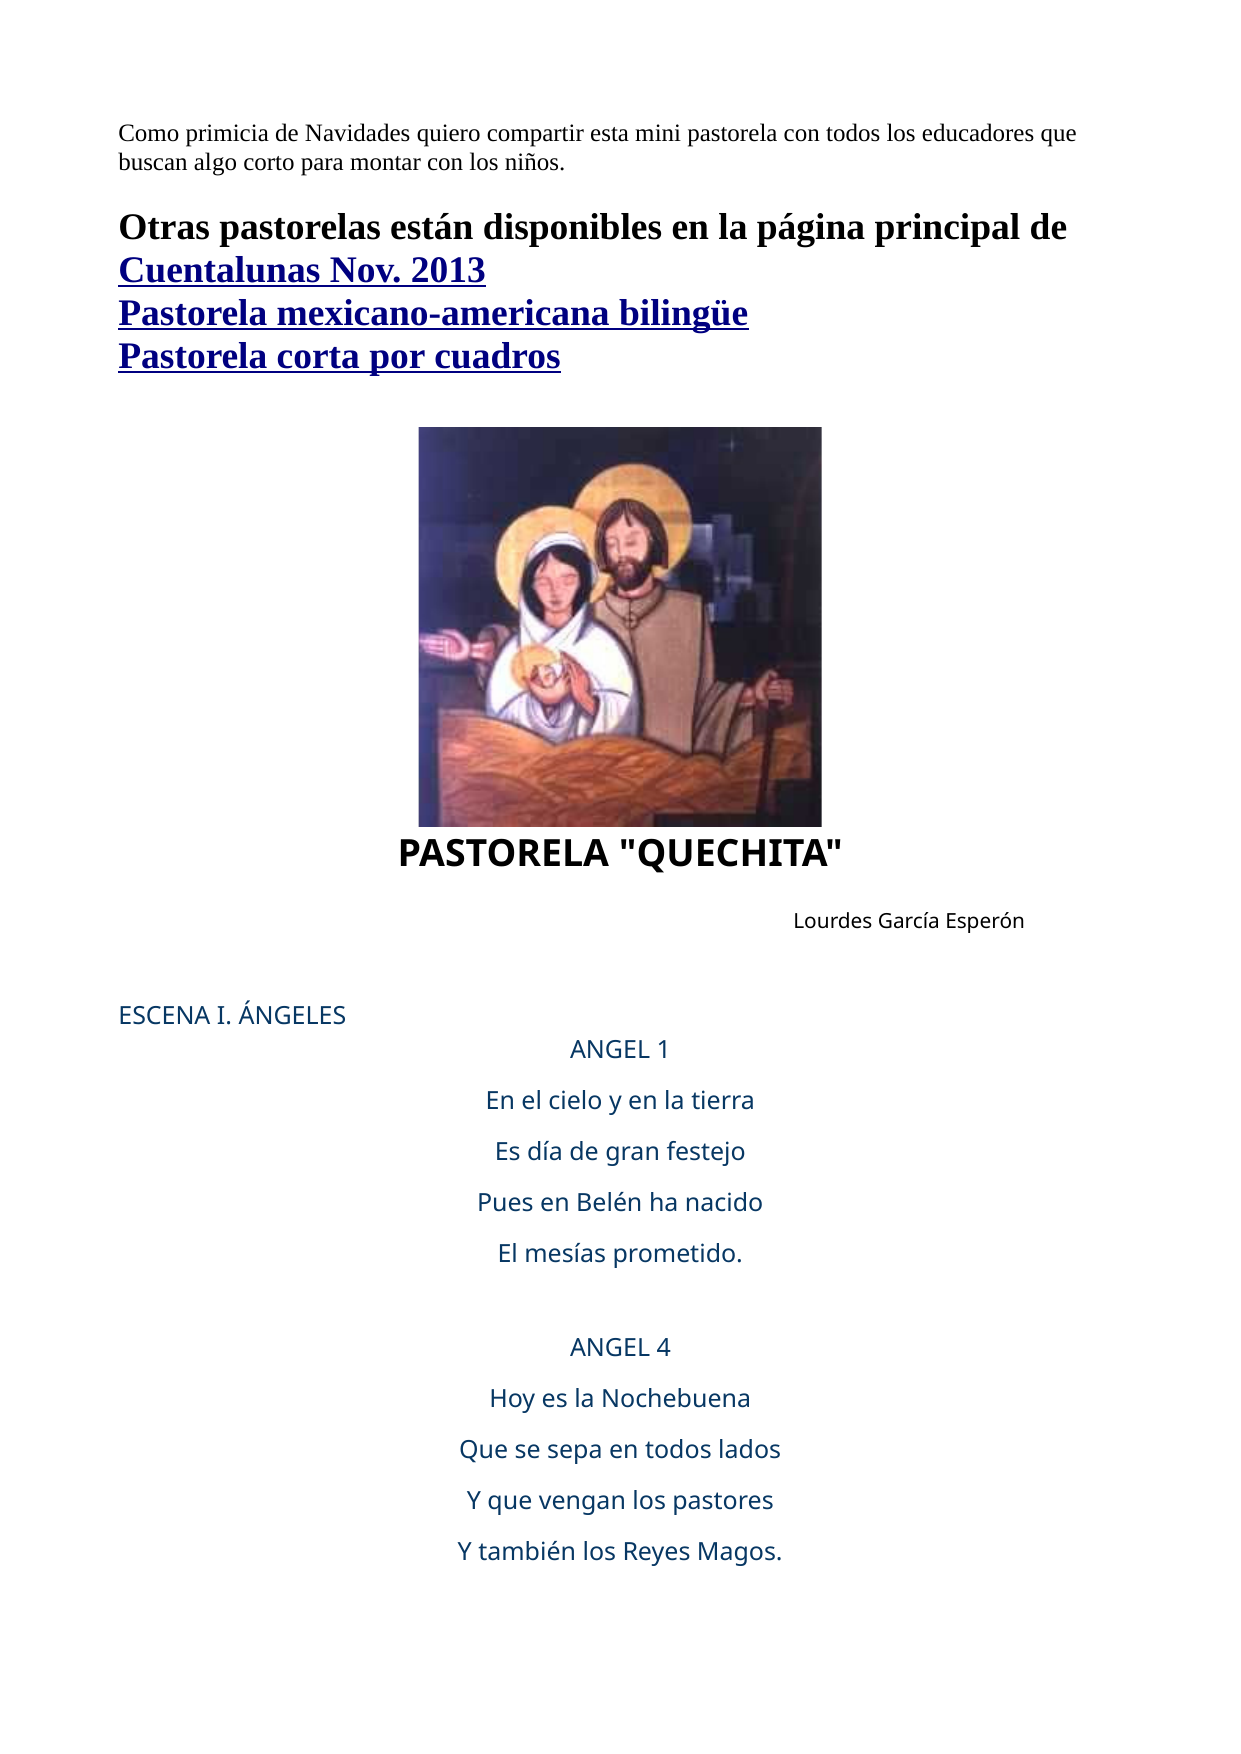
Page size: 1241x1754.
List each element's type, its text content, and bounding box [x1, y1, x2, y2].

picture [418, 427, 822, 827]
text Hoy es la Nochebuena [118, 1381, 1122, 1415]
text Pues en Belén ha nacido [118, 1184, 1122, 1219]
text Pastorela corta por cuadros [118, 334, 1122, 377]
text Que se sepa en todos lados [118, 1432, 1122, 1466]
text Como primicia de Navidades quiero compartir esta mini pastorela con todos los educadores que buscan algo corto para montar con los niños. Otras pastorelas están disponibles en la página principal de [118, 118, 1122, 247]
text El mesías prometido. [118, 1236, 1122, 1270]
text ANGEL 4 [118, 1330, 1122, 1364]
text Y que vengan los pastores [118, 1483, 1122, 1517]
text PASTORELA "QUECHITA" [118, 826, 1122, 877]
text Y también los Reyes Magos. [118, 1534, 1122, 1568]
text Es día de gran festejo [118, 1133, 1122, 1168]
text Cuentalunas Nov. 2013 [118, 247, 1122, 291]
text ESCENA I. ÁNGELES [118, 997, 1122, 1031]
text Lourdes García Esperón [793, 906, 1122, 934]
text Pastorela mexicano-americana bilingüe [118, 291, 1122, 334]
text En el cielo y en la tierra [118, 1082, 1122, 1117]
text ANGEL 1 [118, 1031, 1122, 1066]
